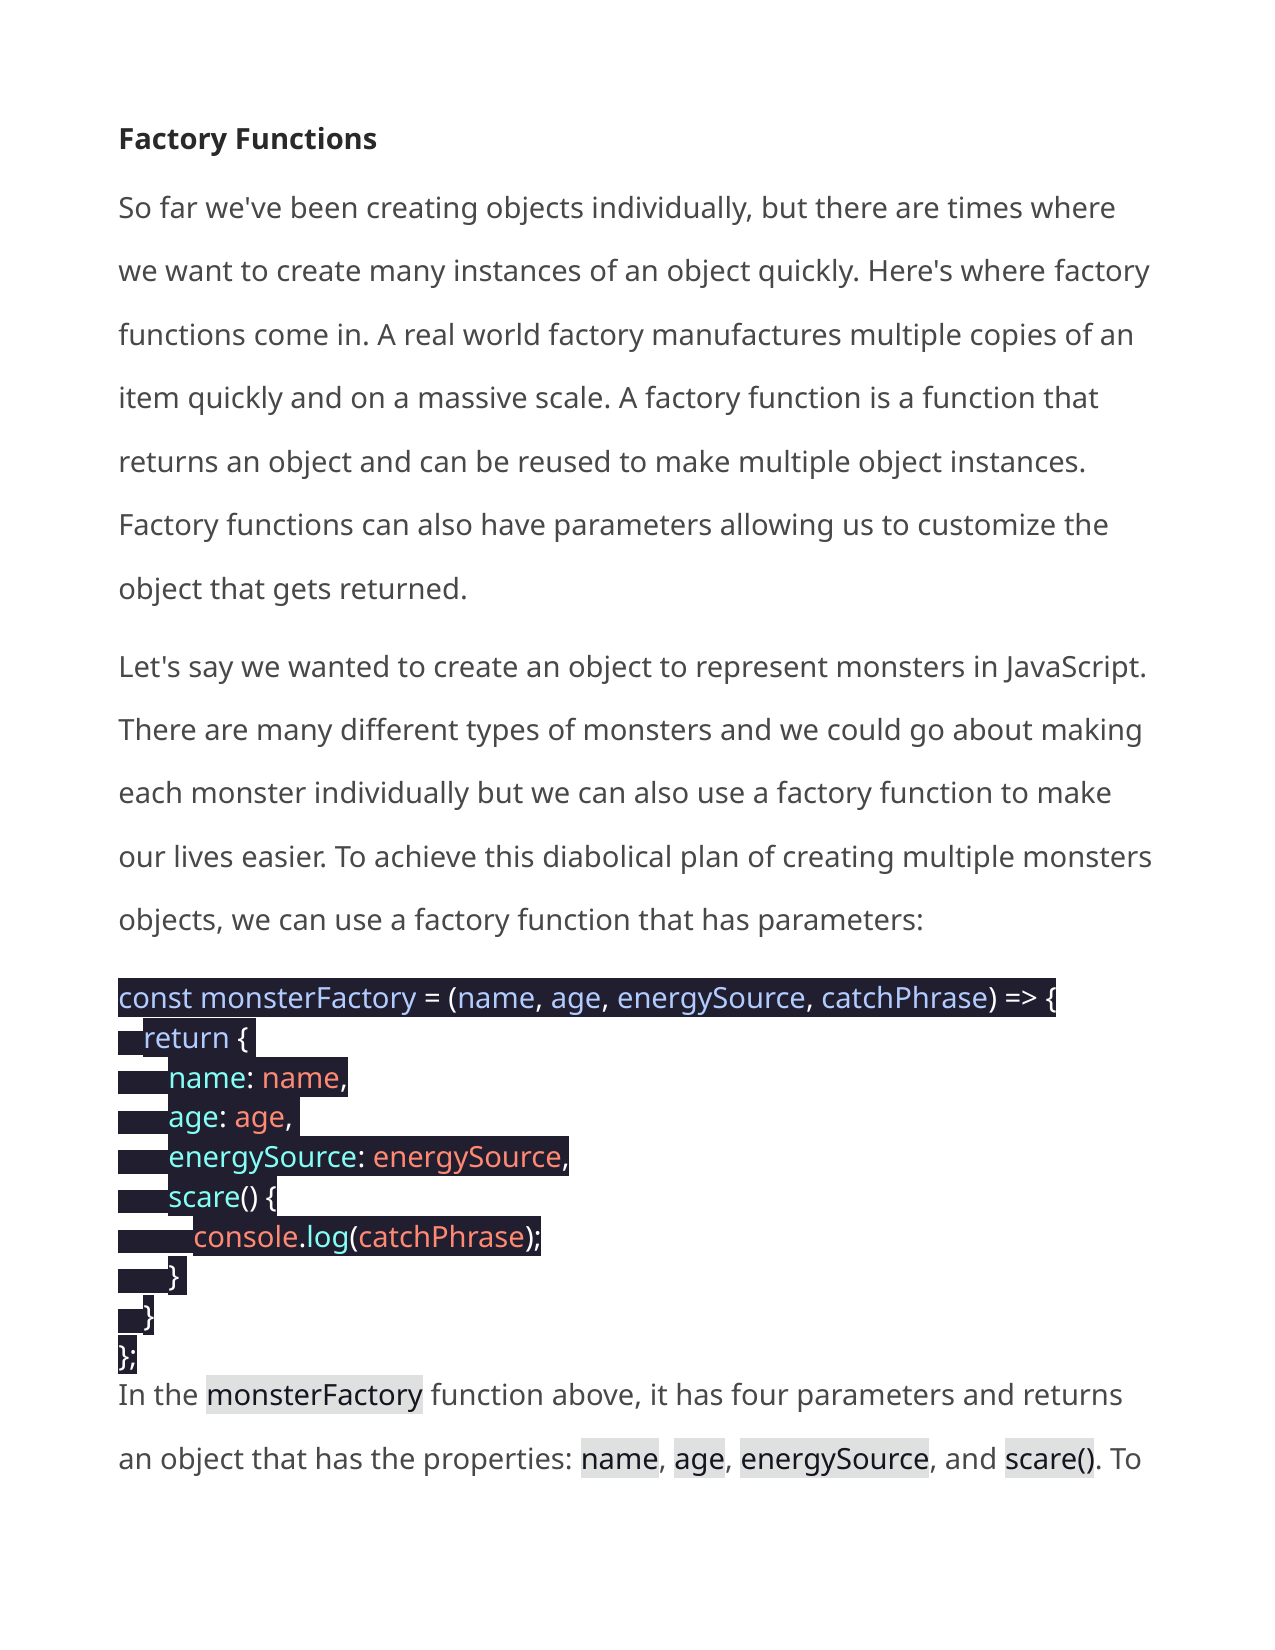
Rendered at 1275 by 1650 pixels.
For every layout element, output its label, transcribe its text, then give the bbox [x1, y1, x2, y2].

text energySource: energySource, [118, 1136, 1157, 1176]
text name: name, [118, 1057, 1157, 1097]
text In the monsterFactory function above, it has four parameters and returns an object that has the properties: name, age, energySource, and scare(). To [118, 1374, 1157, 1478]
text Let's say we wanted to create an object to represent monsters in JavaScript. There are many different types of monsters and we could go about making each monster individually but we can also use a factory function to make our lives easier. To achieve this diabolical plan of creating multiple monsters objects, we can use a factory function that has parameters: [118, 646, 1157, 939]
text age: age, [118, 1097, 1157, 1136]
text So far we've been creating objects individually, but there are times where we want to create many instances of an object quickly. Here's where factory functions come in. A real world factory manufactures multiple copies of an item quickly and on a massive scale. A factory function is a function that returns an object and can be reused to make multiple object instances. Factory functions can also have parameters allowing us to customize the object that gets returned. [118, 187, 1157, 608]
text } [118, 1256, 1157, 1295]
text }; [118, 1335, 1157, 1374]
text scare() { [118, 1176, 1157, 1216]
text console.log(catchPhrase); [118, 1216, 1157, 1256]
text const monsterFactory = (name, age, energySource, catchPhrase) => { [118, 978, 1157, 1017]
text } [118, 1295, 1157, 1335]
text return { [118, 1017, 1157, 1057]
subtitle Factory Functions [118, 118, 1157, 158]
